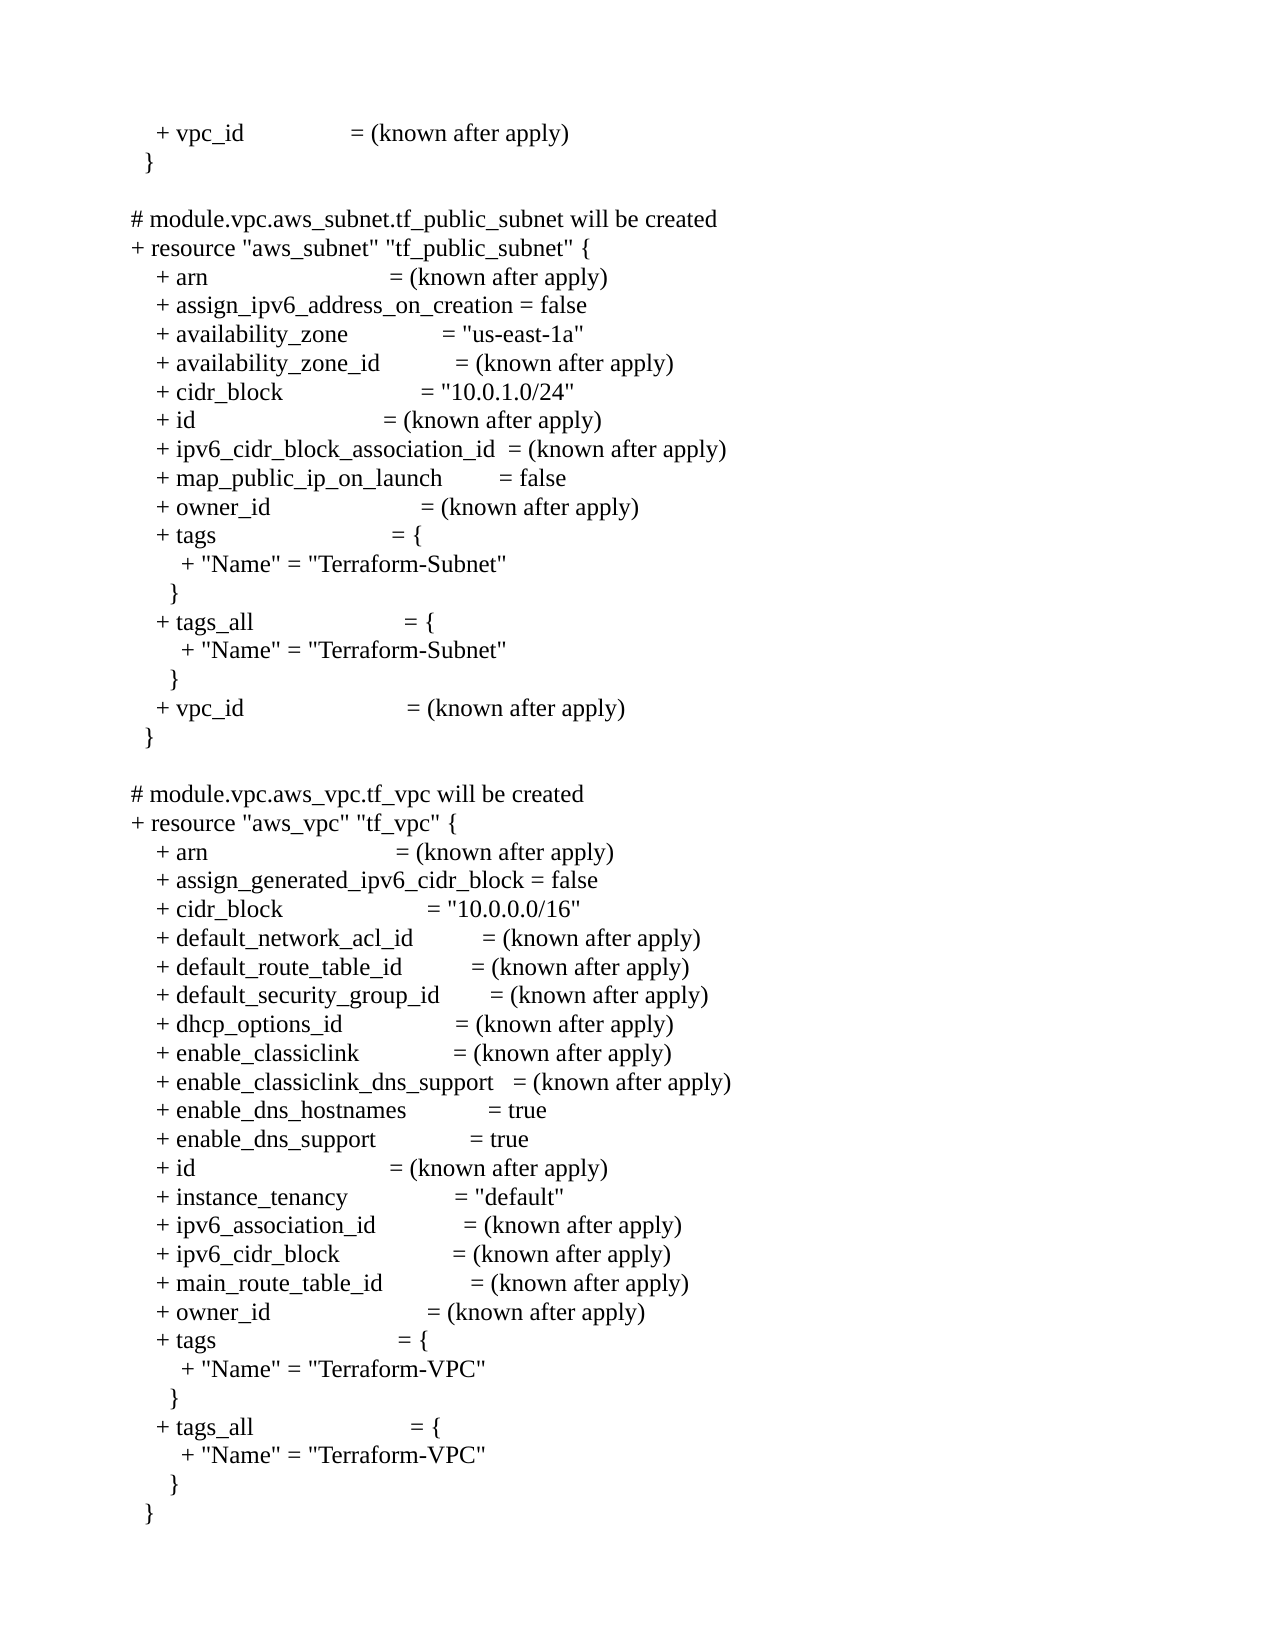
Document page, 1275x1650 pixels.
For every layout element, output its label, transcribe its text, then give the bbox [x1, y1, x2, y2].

text + "Name" = "Terraform-Subnet" [118, 549, 1157, 578]
text + cidr_block = "10.0.0.0/16" [118, 894, 1157, 923]
text + default_route_table_id = (known after apply) [118, 952, 1157, 981]
text + availability_zone_id = (known after apply) [118, 348, 1157, 377]
text + "Name" = "Terraform-VPC" [118, 1354, 1157, 1383]
text + id = (known after apply) [118, 406, 1157, 434]
text + owner_id = (known after apply) [118, 492, 1157, 521]
text + cidr_block = "10.0.1.0/24" [118, 377, 1157, 406]
text + vpc_id = (known after apply) [118, 118, 1157, 147]
text + owner_id = (known after apply) [118, 1297, 1157, 1326]
text + enable_dns_hostnames = true [118, 1096, 1157, 1124]
text + enable_dns_support = true [118, 1124, 1157, 1153]
text } [118, 147, 1157, 176]
text + arn = (known after apply) [118, 837, 1157, 866]
text } [118, 1498, 1157, 1527]
text + ipv6_cidr_block = (known after apply) [118, 1239, 1157, 1268]
text } [118, 722, 1157, 751]
text + ipv6_association_id = (known after apply) [118, 1211, 1157, 1239]
text + availability_zone = "us-east-1a" [118, 319, 1157, 348]
text + arn = (known after apply) [118, 262, 1157, 291]
text + main_route_table_id = (known after apply) [118, 1268, 1157, 1297]
text + "Name" = "Terraform-VPC" [118, 1441, 1157, 1469]
text + instance_tenancy = "default" [118, 1182, 1157, 1211]
text + tags_all = { [118, 607, 1157, 636]
text + default_network_acl_id = (known after apply) [118, 923, 1157, 952]
text + enable_classiclink_dns_support = (known after apply) [118, 1067, 1157, 1096]
text + ipv6_cidr_block_association_id = (known after apply) [118, 434, 1157, 463]
text + tags = { [118, 521, 1157, 549]
text } [118, 578, 1157, 607]
text } [118, 664, 1157, 693]
text + map_public_ip_on_launch = false [118, 463, 1157, 492]
text + vpc_id = (known after apply) [118, 693, 1157, 722]
text + resource "aws_vpc" "tf_vpc" { [118, 808, 1157, 837]
text + assign_generated_ipv6_cidr_block = false [118, 866, 1157, 894]
text } [118, 1383, 1157, 1412]
text + "Name" = "Terraform-Subnet" [118, 636, 1157, 664]
text + assign_ipv6_address_on_creation = false [118, 291, 1157, 319]
text + resource "aws_subnet" "tf_public_subnet" { [118, 233, 1157, 262]
text + default_security_group_id = (known after apply) [118, 981, 1157, 1009]
text + dhcp_options_id = (known after apply) [118, 1009, 1157, 1038]
text + tags = { [118, 1326, 1157, 1354]
text + id = (known after apply) [118, 1153, 1157, 1182]
text } [118, 1469, 1157, 1498]
text # module.vpc.aws_vpc.tf_vpc will be created [118, 779, 1157, 808]
text + tags_all = { [118, 1412, 1157, 1441]
text + enable_classiclink = (known after apply) [118, 1038, 1157, 1067]
text # module.vpc.aws_subnet.tf_public_subnet will be created [118, 204, 1157, 233]
